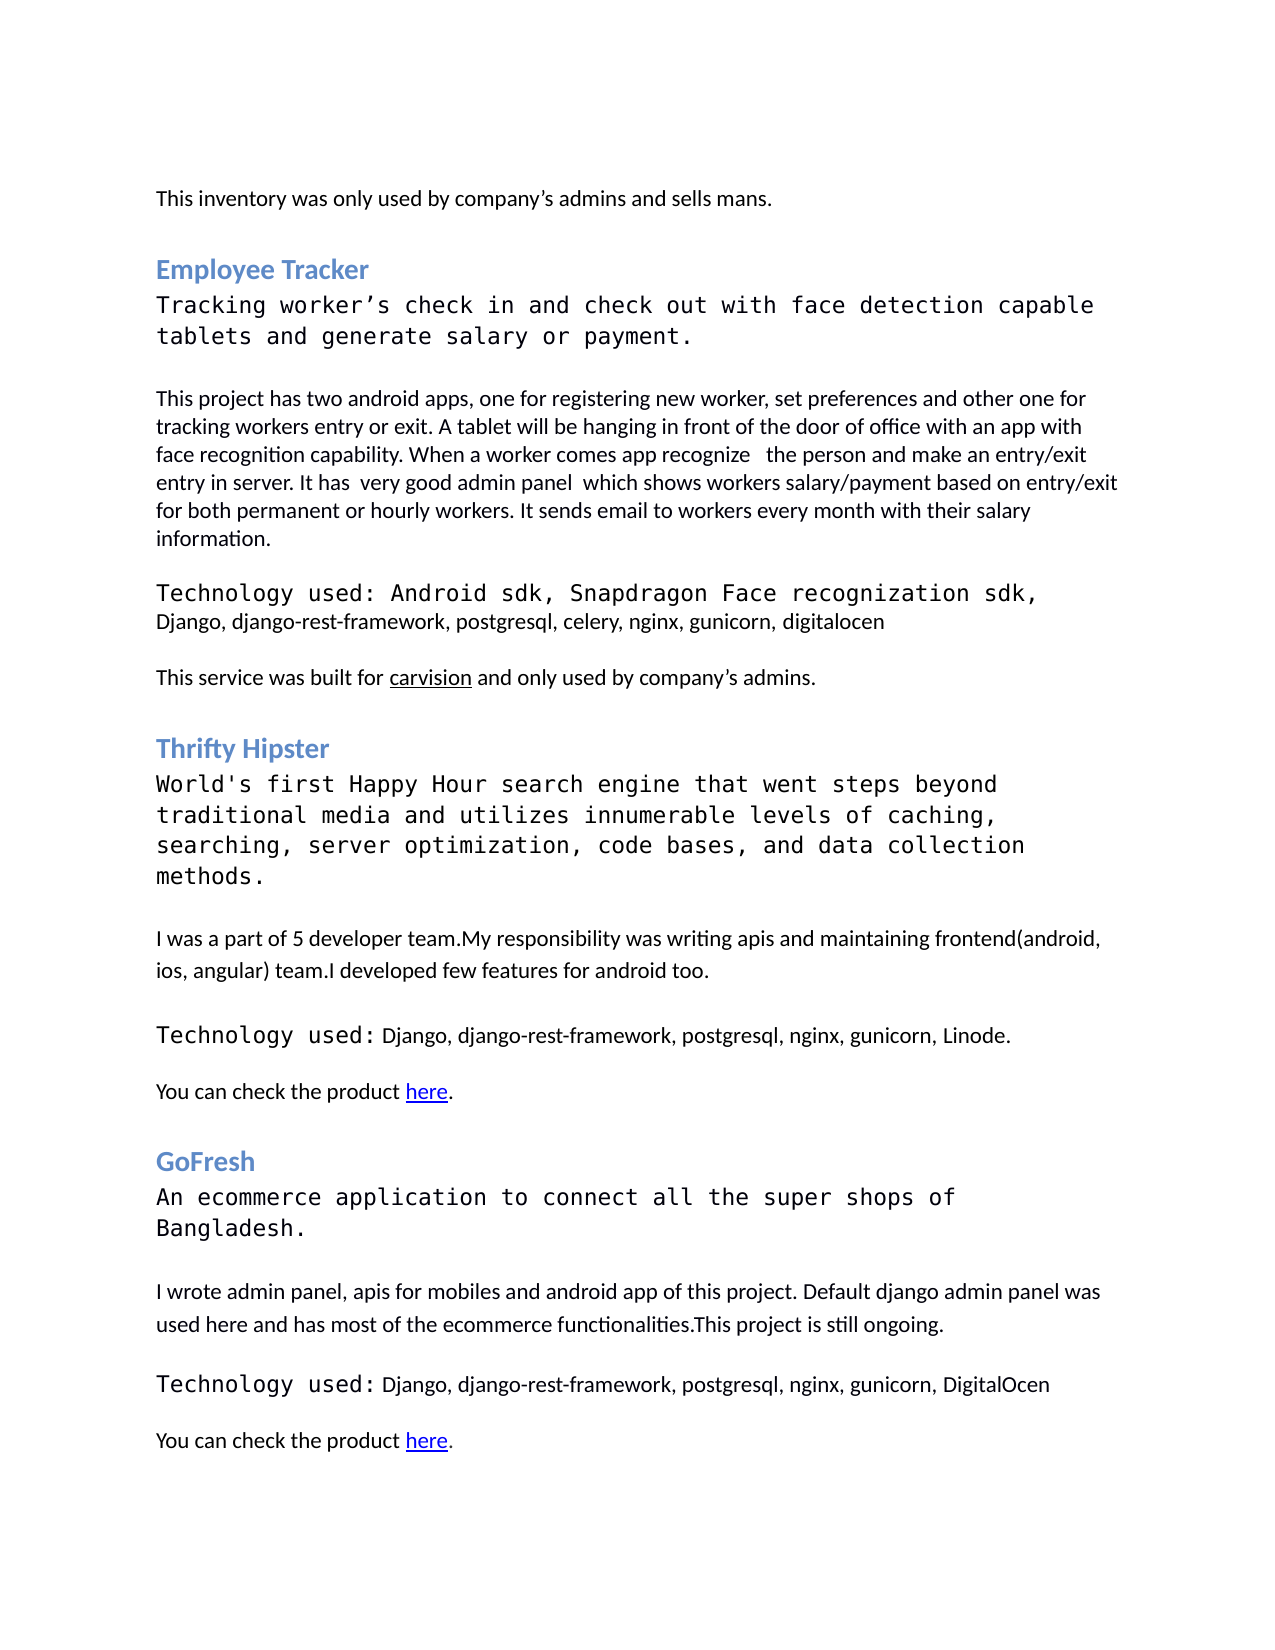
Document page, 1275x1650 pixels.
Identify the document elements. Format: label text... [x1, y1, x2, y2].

table_cell Thrifty Hipster World's first Happy Hour search engine that went steps beyond traditional media and utilizes innumerable levels of caching, searching, server optimization, code bases, and data collection methods. I was a part of 5 developer team.My responsibility was writing apis and maintaining frontend(android, ios, angular) team.I developed few features for android too. Technology used: Django, django-rest-framework, postgresql, nginx, gunicorn, Linode. You can check the product here. [150, 725, 1125, 1137]
table_cell GoFresh An ecommerce application to connect all the super shops of Bangladesh. I wrote admin panel, apis for mobiles and android app of this project. Default django admin panel was used here and has most of the ecommerce functionalities.This project is still ongoing. Technology used: Django, django-rest-framework, postgresql, nginx, gunicorn, DigitalOcen You can check the product here. [150, 1138, 1125, 1488]
table_cell This inventory was only used by company’s admins and sells mans. [150, 150, 1125, 246]
table_cell Employee Tracker Tracking worker’s check in and check out with face detection capable tablets and generate salary or payment. This project has two android apps, one for registering new worker, set preferences and other one for tracking workers entry or exit. A tablet will be hanging in front of the door of office with an app with face recognition capability. When a worker comes app recognize the person and make an entry/exit entry in server. It has very good admin panel which shows workers salary/payment based on entry/exit for both permanent or hourly workers. It sends email to workers every month with their salary information. Technology used: Android sdk, Snapdragon Face recognization sdk, Django, django-rest-framework, postgresql, celery, nginx, gunicorn, digitalocen This service was built for carvision and only used by company’s admins. [150, 246, 1125, 724]
